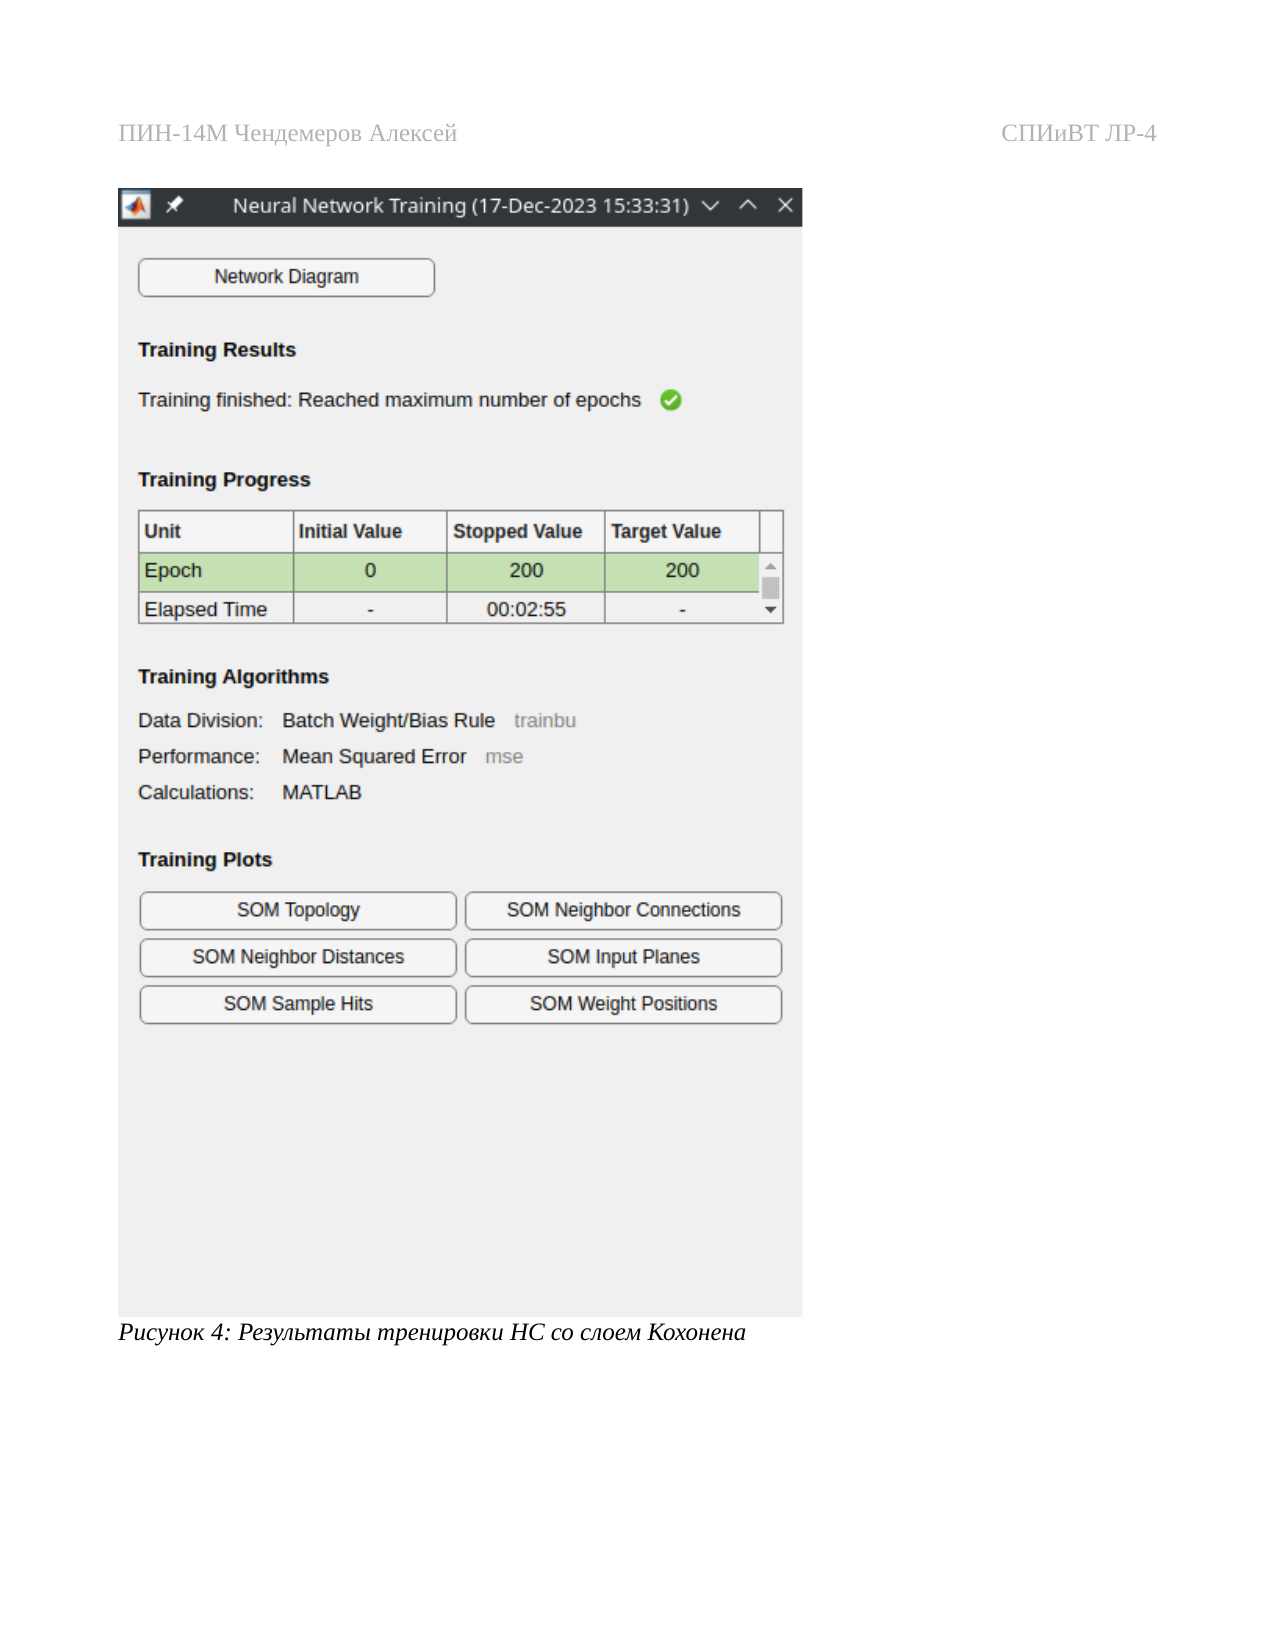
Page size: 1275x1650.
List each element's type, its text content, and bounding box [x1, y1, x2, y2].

text Рисунок 4: Результаты тренировки НС со слоем Кохонена [118, 1317, 802, 1346]
picture [118, 188, 803, 1317]
